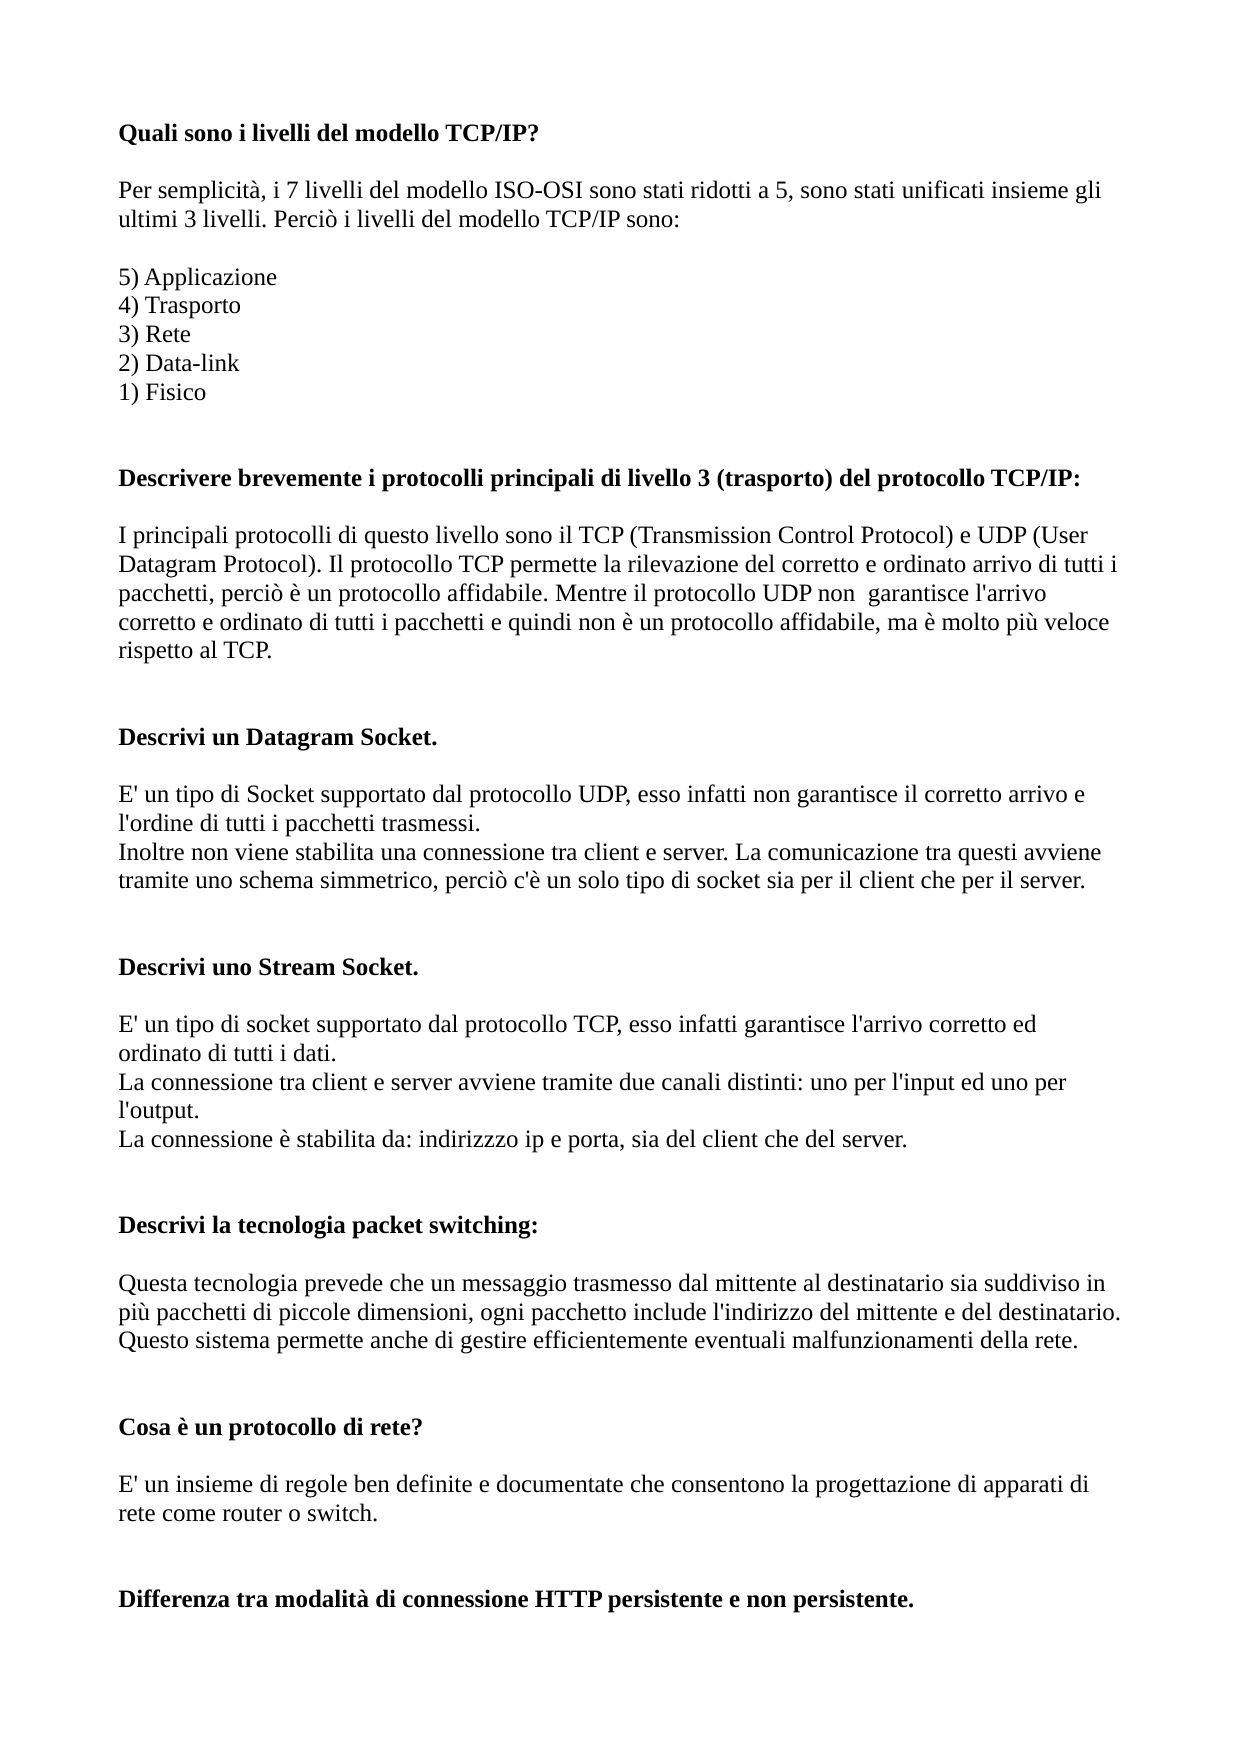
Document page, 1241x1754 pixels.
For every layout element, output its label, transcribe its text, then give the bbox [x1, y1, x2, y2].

text Cosa è un protocollo di rete? [118, 1412, 1122, 1441]
text E' un insieme di regole ben definite e documentate che consentono la progettazione di apparati di rete come router o switch. [118, 1469, 1122, 1527]
text 4) Trasporto [118, 291, 1122, 319]
text La connessione è stabilita da: indirizzzo ip e porta, sia del client che del server. [118, 1124, 1122, 1153]
text E' un tipo di socket supportato dal protocollo TCP, esso infatti garantisce l'arrivo corretto ed ordinato di tutti i dati. [118, 1009, 1122, 1067]
text Descrivi un Datagram Socket. [118, 722, 1122, 751]
text Descrivere brevemente i protocolli principali di livello 3 (trasporto) del protocollo TCP/IP: [118, 463, 1122, 492]
text 1) Fisico [118, 377, 1122, 406]
text I principali protocolli di questo livello sono il TCP (Transmission Control Protocol) e UDP (User Datagram Protocol). Il protocollo TCP permette la rilevazione del corretto e ordinato arrivo di tutti i pacchetti, perciò è un protocollo affidabile. Mentre il protocollo UDP non garantisce l'arrivo corretto e ordinato di tutti i pacchetti e quindi non è un protocollo affidabile, ma è molto più veloce rispetto al TCP. [118, 521, 1122, 664]
text 2) Data-link [118, 348, 1122, 377]
text Descrivi uno Stream Socket. [118, 952, 1122, 981]
text 5) Applicazione [118, 262, 1122, 291]
text E' un tipo di Socket supportato dal protocollo UDP, esso infatti non garantisce il corretto arrivo e l'ordine di tutti i pacchetti trasmessi. [118, 779, 1122, 837]
text Per semplicità, i 7 livelli del modello ISO-OSI sono stati ridotti a 5, sono stati unificati insieme gli ultimi 3 livelli. Perciò i livelli del modello TCP/IP sono: [118, 176, 1122, 233]
text Descrivi la tecnologia packet switching: [118, 1211, 1122, 1239]
text Questa tecnologia prevede che un messaggio trasmesso dal mittente al destinatario sia suddiviso in più pacchetti di piccole dimensioni, ogni pacchetto include l'indirizzo del mittente e del destinatario. [118, 1268, 1122, 1326]
text Quali sono i livelli del modello TCP/IP? [118, 118, 1122, 147]
text La connessione tra client e server avviene tramite due canali distinti: uno per l'input ed uno per l'output. [118, 1067, 1122, 1124]
text 3) Rete [118, 319, 1122, 348]
text Questo sistema permette anche di gestire efficientemente eventuali malfunzionamenti della rete. [118, 1326, 1122, 1354]
text Differenza tra modalità di connessione HTTP persistente e non persistente. [118, 1584, 1122, 1613]
text Inoltre non viene stabilita una connessione tra client e server. La comunicazione tra questi avviene tramite uno schema simmetrico, perciò c'è un solo tipo di socket sia per il client che per il server. [118, 837, 1122, 894]
